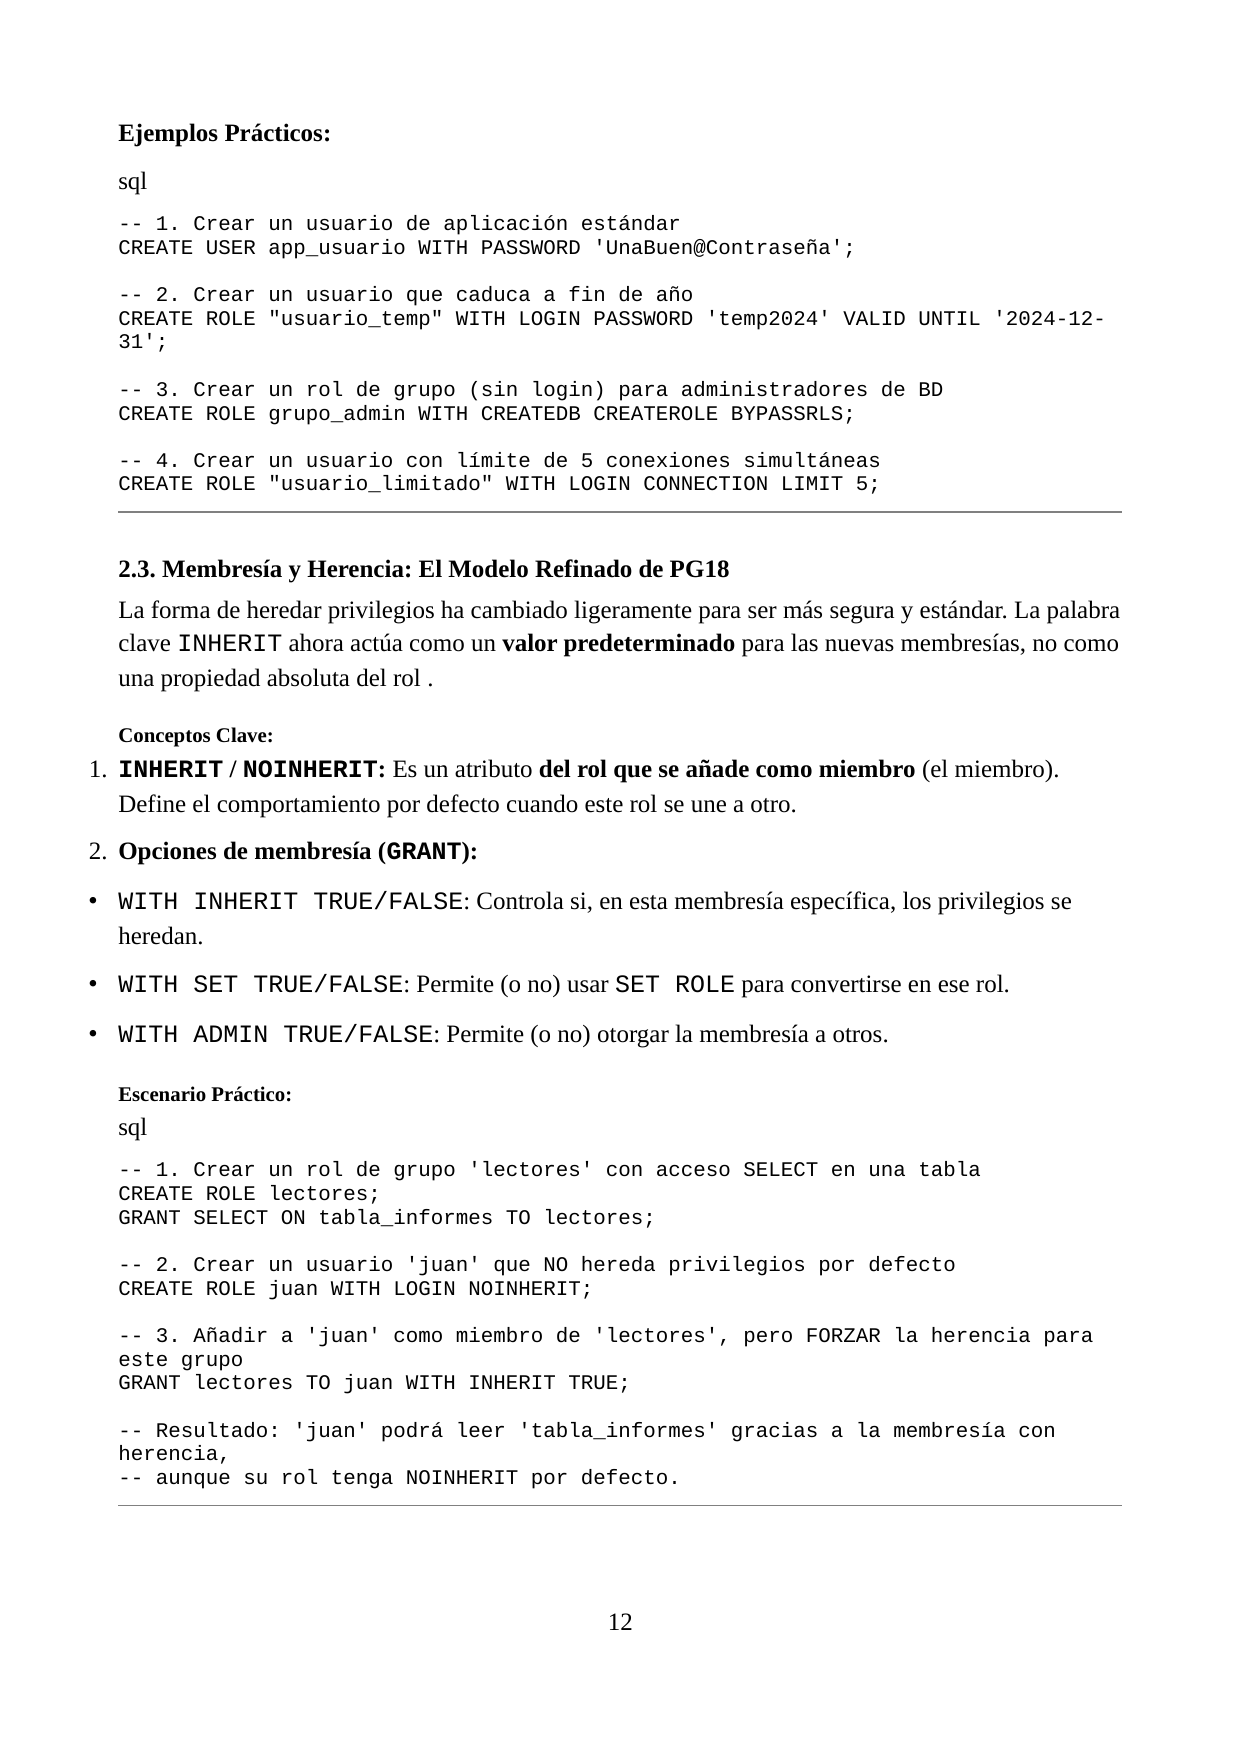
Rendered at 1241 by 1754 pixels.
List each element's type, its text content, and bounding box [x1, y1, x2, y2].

text -- Resultado: 'juan' podrá leer 'tabla_informes' gracias a la membresía con herencia, [118, 1419, 1122, 1467]
text CREATE ROLE grupo_admin WITH CREATEDB CREATEROLE BYPASSRLS; [118, 402, 1122, 426]
text sql [118, 1112, 1122, 1141]
text CREATE ROLE juan WITH LOGIN NOINHERIT; [118, 1278, 1122, 1301]
text CREATE ROLE "usuario_temp" WITH LOGIN PASSWORD 'temp2024' VALID UNTIL '2024-12-31'; [118, 308, 1122, 355]
text -- 4. Crear un usuario con límite de 5 conexiones simultáneas [118, 450, 1122, 473]
list Opciones de membresía (GRANT): [118, 836, 1122, 867]
text -- 1. Crear un rol de grupo 'lectores' con acceso SELECT en una tabla [118, 1159, 1122, 1183]
text CREATE USER app_usuario WITH PASSWORD 'UnaBuen@Contraseña'; [118, 237, 1122, 261]
text -- 3. Crear un rol de grupo (sin login) para administradores de BD [118, 379, 1122, 402]
text GRANT SELECT ON tabla_informes TO lectores; [118, 1207, 1122, 1230]
text -- aunque su rol tenga NOINHERIT por defecto. [118, 1467, 1122, 1491]
text -- 2. Crear un usuario 'juan' que NO hereda privilegios por defecto [118, 1254, 1122, 1278]
list INHERIT / NOINHERIT: Es un atributo del rol que se añade como miembro (el miembro). Define el comportamiento por defecto cuando este rol se une a otro. [118, 754, 1122, 817]
text -- 3. Añadir a 'juan' como miembro de 'lectores', pero FORZAR la herencia para este grupo [118, 1325, 1122, 1372]
text Ejemplos Prácticos: [118, 118, 1122, 147]
subtitle Escenario Práctico: [118, 1082, 1122, 1106]
list WITH INHERIT TRUE/FALSE: Controla si, en esta membresía específica, los privilegios se heredan. [118, 886, 1122, 950]
list WITH SET TRUE/FALSE: Permite (o no) usar SET ROLE para convertirse en ese rol. [118, 969, 1122, 1000]
list WITH ADMIN TRUE/FALSE: Permite (o no) otorgar la membresía a otros. [118, 1019, 1122, 1050]
text CREATE ROLE lectores; [118, 1183, 1122, 1207]
subtitle Conceptos Clave: [118, 723, 1122, 747]
text CREATE ROLE "usuario_limitado" WITH LOGIN CONNECTION LIMIT 5; [118, 473, 1122, 497]
text GRANT lectores TO juan WITH INHERIT TRUE; [118, 1372, 1122, 1396]
text La forma de heredar privilegios ha cambiado ligeramente para ser más segura y estándar. La palabra clave INHERIT ahora actúa como un valor predeterminado para las nuevas membresías, no como una propiedad absoluta del rol . [118, 595, 1122, 692]
subtitle 2.3. Membresía y Herencia: El Modelo Refinado de PG18 [118, 554, 1122, 583]
text -- 1. Crear un usuario de aplicación estándar [118, 213, 1122, 237]
text -- 2. Crear un usuario que caduca a fin de año [118, 284, 1122, 308]
text sql [118, 166, 1122, 194]
